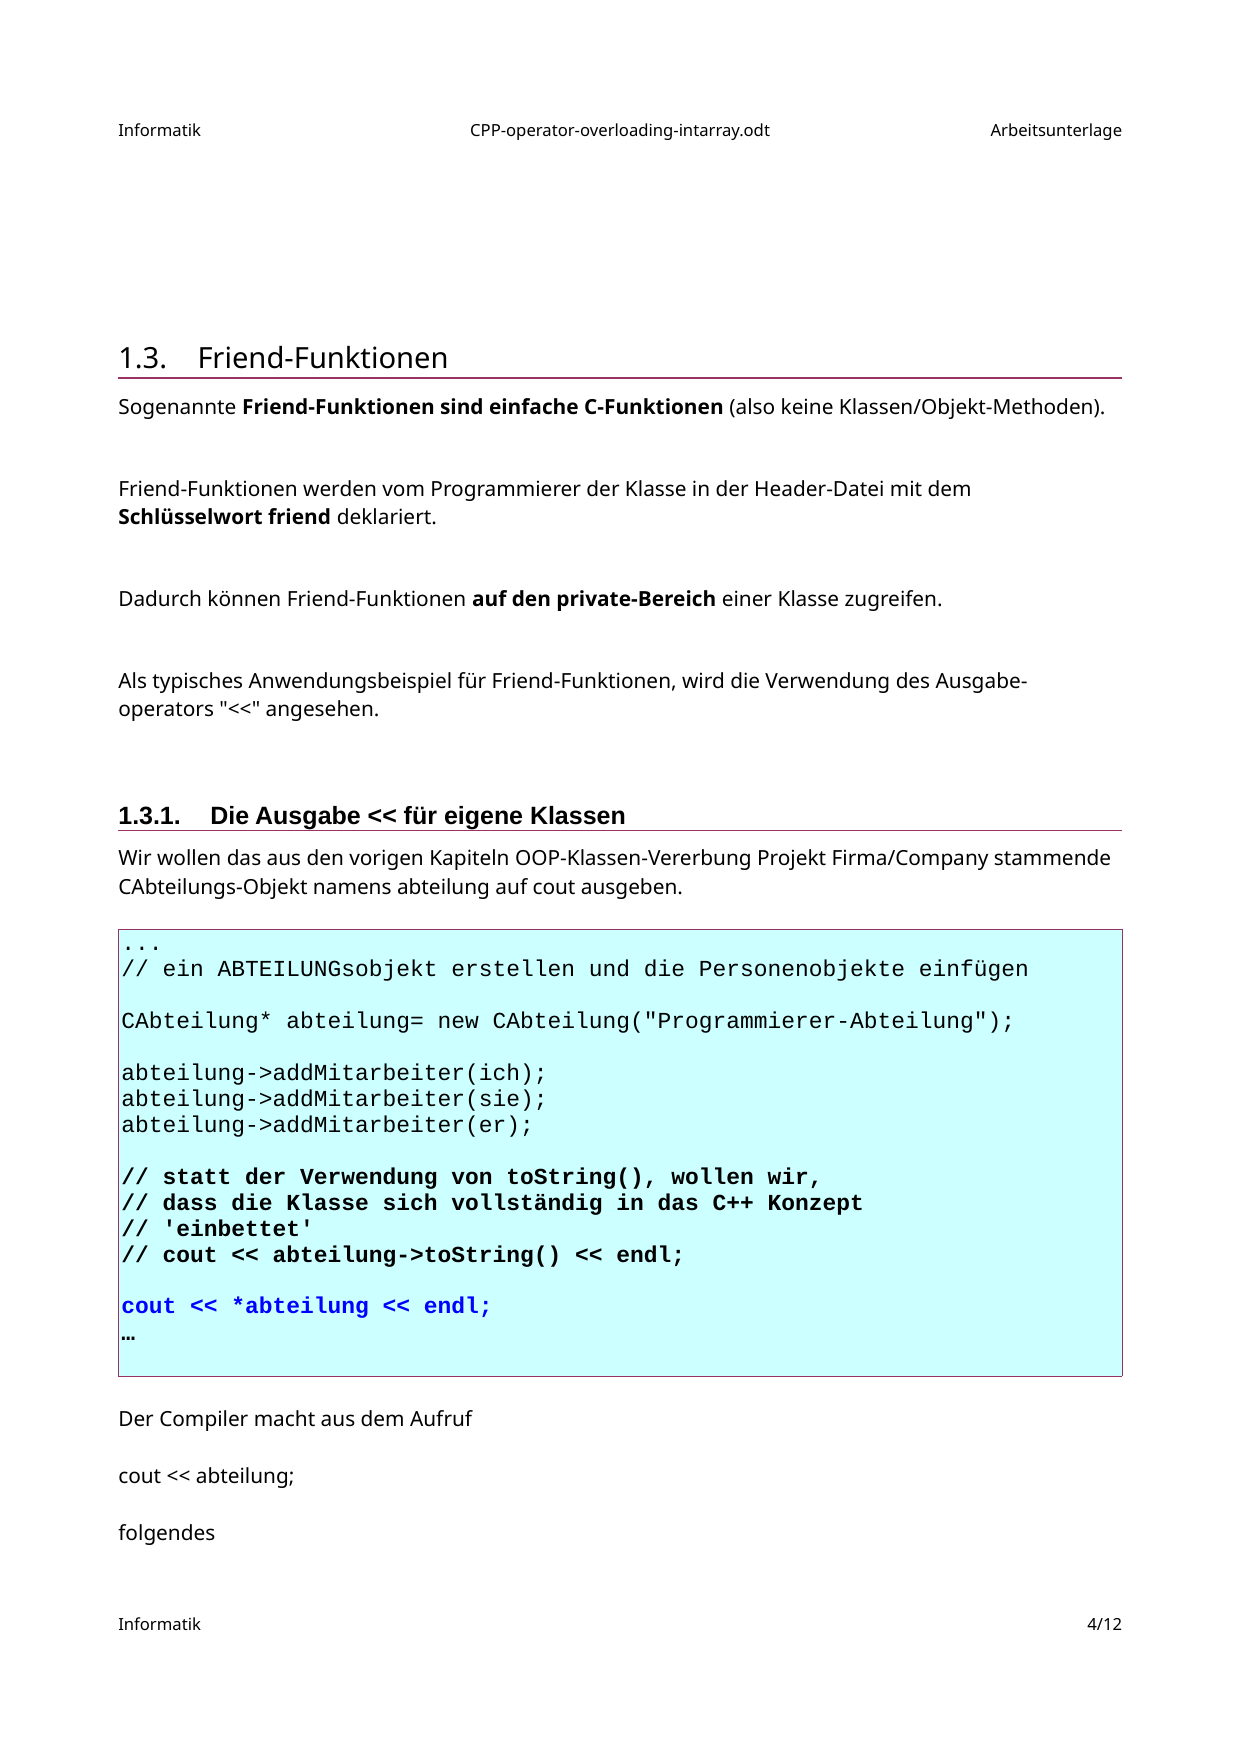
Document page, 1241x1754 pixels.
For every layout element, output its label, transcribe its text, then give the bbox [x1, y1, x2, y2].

text Dadurch können Friend-Funktionen auf den private-Bereich einer Klasse zugreifen. [118, 584, 1122, 612]
text ... [119, 930, 1122, 955]
subtitle Die Ausgabe << für eigene Klassen [118, 801, 1122, 830]
text // dass die Klasse sich vollständig in das C++ Konzept [119, 1188, 1122, 1214]
text … [119, 1318, 1122, 1376]
text cout << abteilung; [118, 1461, 1122, 1489]
text cout << *abteilung << endl; [119, 1292, 1122, 1318]
text abteilung->addMitarbeiter(sie); [119, 1084, 1122, 1110]
text // ein ABTEILUNGsobjekt erstellen und die Personenobjekte einfügen [119, 955, 1122, 981]
text abteilung->addMitarbeiter(ich); [119, 1058, 1122, 1084]
text Wir wollen das aus den vorigen Kapiteln OOP-Klassen-Vererbung Projekt Firma/Company stammende CAbteilungs-Objekt namens abteilung auf cout ausgeben. [118, 843, 1122, 900]
text abteilung->addMitarbeiter(er); [119, 1110, 1122, 1136]
text CAbteilung* abteilung= new CAbteilung("Programmierer-Abteilung"); [119, 1007, 1122, 1032]
text folgendes [118, 1518, 1122, 1546]
text Sogenannte Friend-Funktionen sind einfache C-Funktionen (also keine Klassen/Objekt-Methoden). [118, 392, 1122, 420]
subtitle Friend-Funktionen [118, 337, 1122, 377]
text // statt der Verwendung von toString(), wollen wir, [119, 1162, 1122, 1188]
text Der Compiler macht aus dem Aufruf [118, 1404, 1122, 1433]
text Friend-Funktionen werden vom Programmierer der Klasse in der Header-Datei mit dem Schlüsselwort friend deklariert. [118, 474, 1122, 531]
text // 'einbettet' [119, 1214, 1122, 1240]
text // cout << abteilung->toString() << endl; [119, 1240, 1122, 1266]
text Als typisches Anwendungsbeispiel für Friend-Funktionen, wird die Verwendung des Ausgabe-operators "<<" angesehen. [118, 666, 1122, 723]
